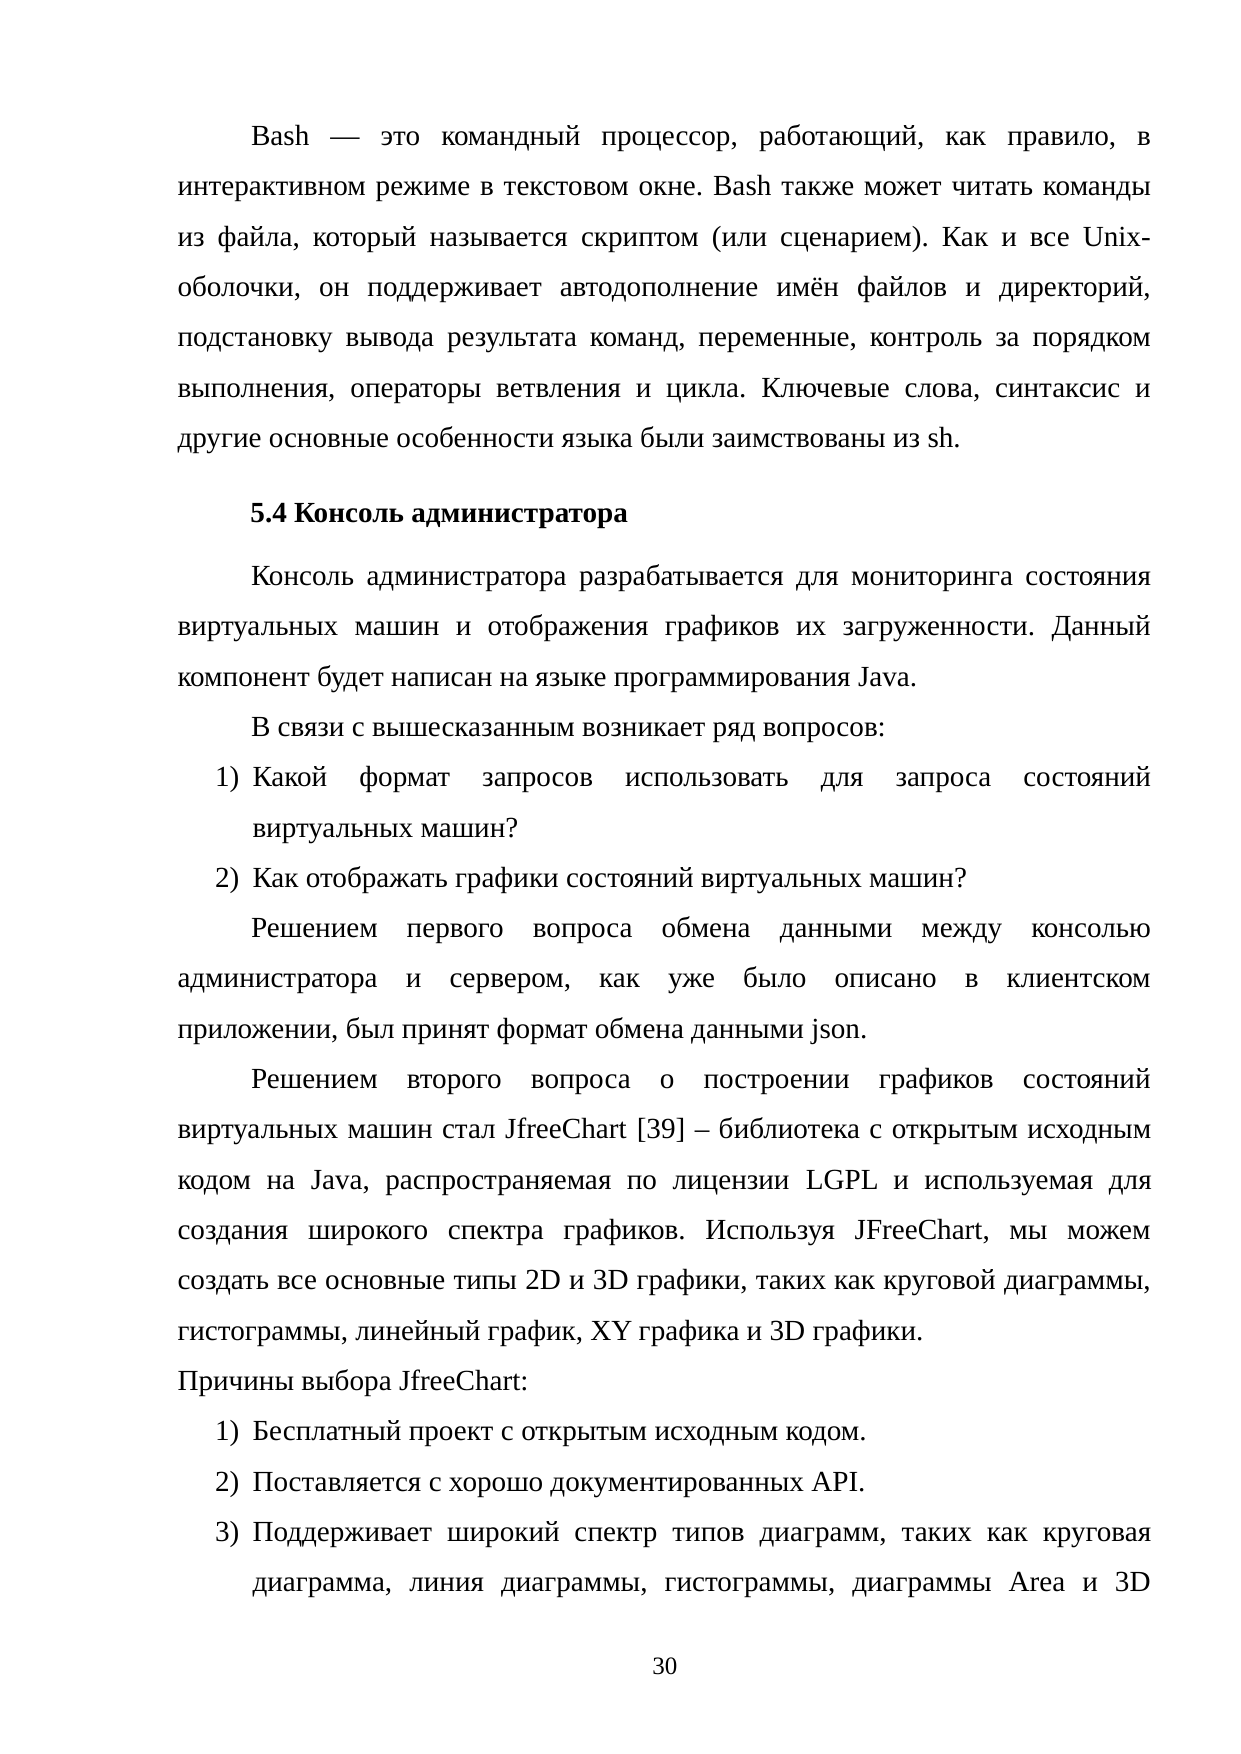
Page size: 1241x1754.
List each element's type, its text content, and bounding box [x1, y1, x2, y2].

text Решением первого вопроса обмена данными между консолью администратора и сервером, как уже было описано в клиентском приложении, был принят формат обмена данными json. [177, 910, 1152, 1044]
list Поддерживает широкий спектр типов диаграмм, таких как круговая диаграмма, линия диаграммы, гистограммы, диаграммы Area и 3D [215, 1514, 1152, 1598]
subtitle 5.4 Консоль администратора [177, 495, 1152, 529]
text Bash — это командный процессор, работающий, как правило, в интерактивном режиме в текстовом окне. Bash также может читать команды из файла, который называется скриптом (или сценарием). Как и все Unix-оболочки, он поддерживает автодополнение имён файлов и директорий, подстановку вывода результата команд, переменные, контроль за порядком выполнения, операторы ветвления и цикла. Ключевые слова, синтаксис и другие основные особенности языка были заимствованы из sh. [177, 118, 1152, 453]
list Поставляется с хорошо документированных API. [215, 1464, 1152, 1497]
list Как отображать графики состояний виртуальных машин? [215, 860, 1152, 893]
text Причины выбора JfreeChart: [177, 1363, 1152, 1397]
list Бесплатный проект с открытым исходным кодом. [215, 1413, 1152, 1447]
text Консоль администратора разрабатывается для мониторинга состояния виртуальных машин и отображения графиков их загруженности. Данный компонент будет написан на языке программирования Java. [177, 558, 1152, 692]
text В связи с вышесказанным возникает ряд вопросов: [177, 709, 1152, 743]
text Решением второго вопроса о построении графиков состояний виртуальных машин стал JfreeChart [39] – библиотека с открытым исходным кодом на Java, распространяемая по лицензии LGPL и используемая для создания широкого спектра графиков. Используя JFreeChart, мы можем создать все основные типы 2D и 3D графики, таких как круговой диаграммы, гистограммы, линейный график, XY графика и 3D графики. [177, 1061, 1152, 1346]
list Какой формат запросов использовать для запроса состояний виртуальных машин? [215, 759, 1152, 843]
